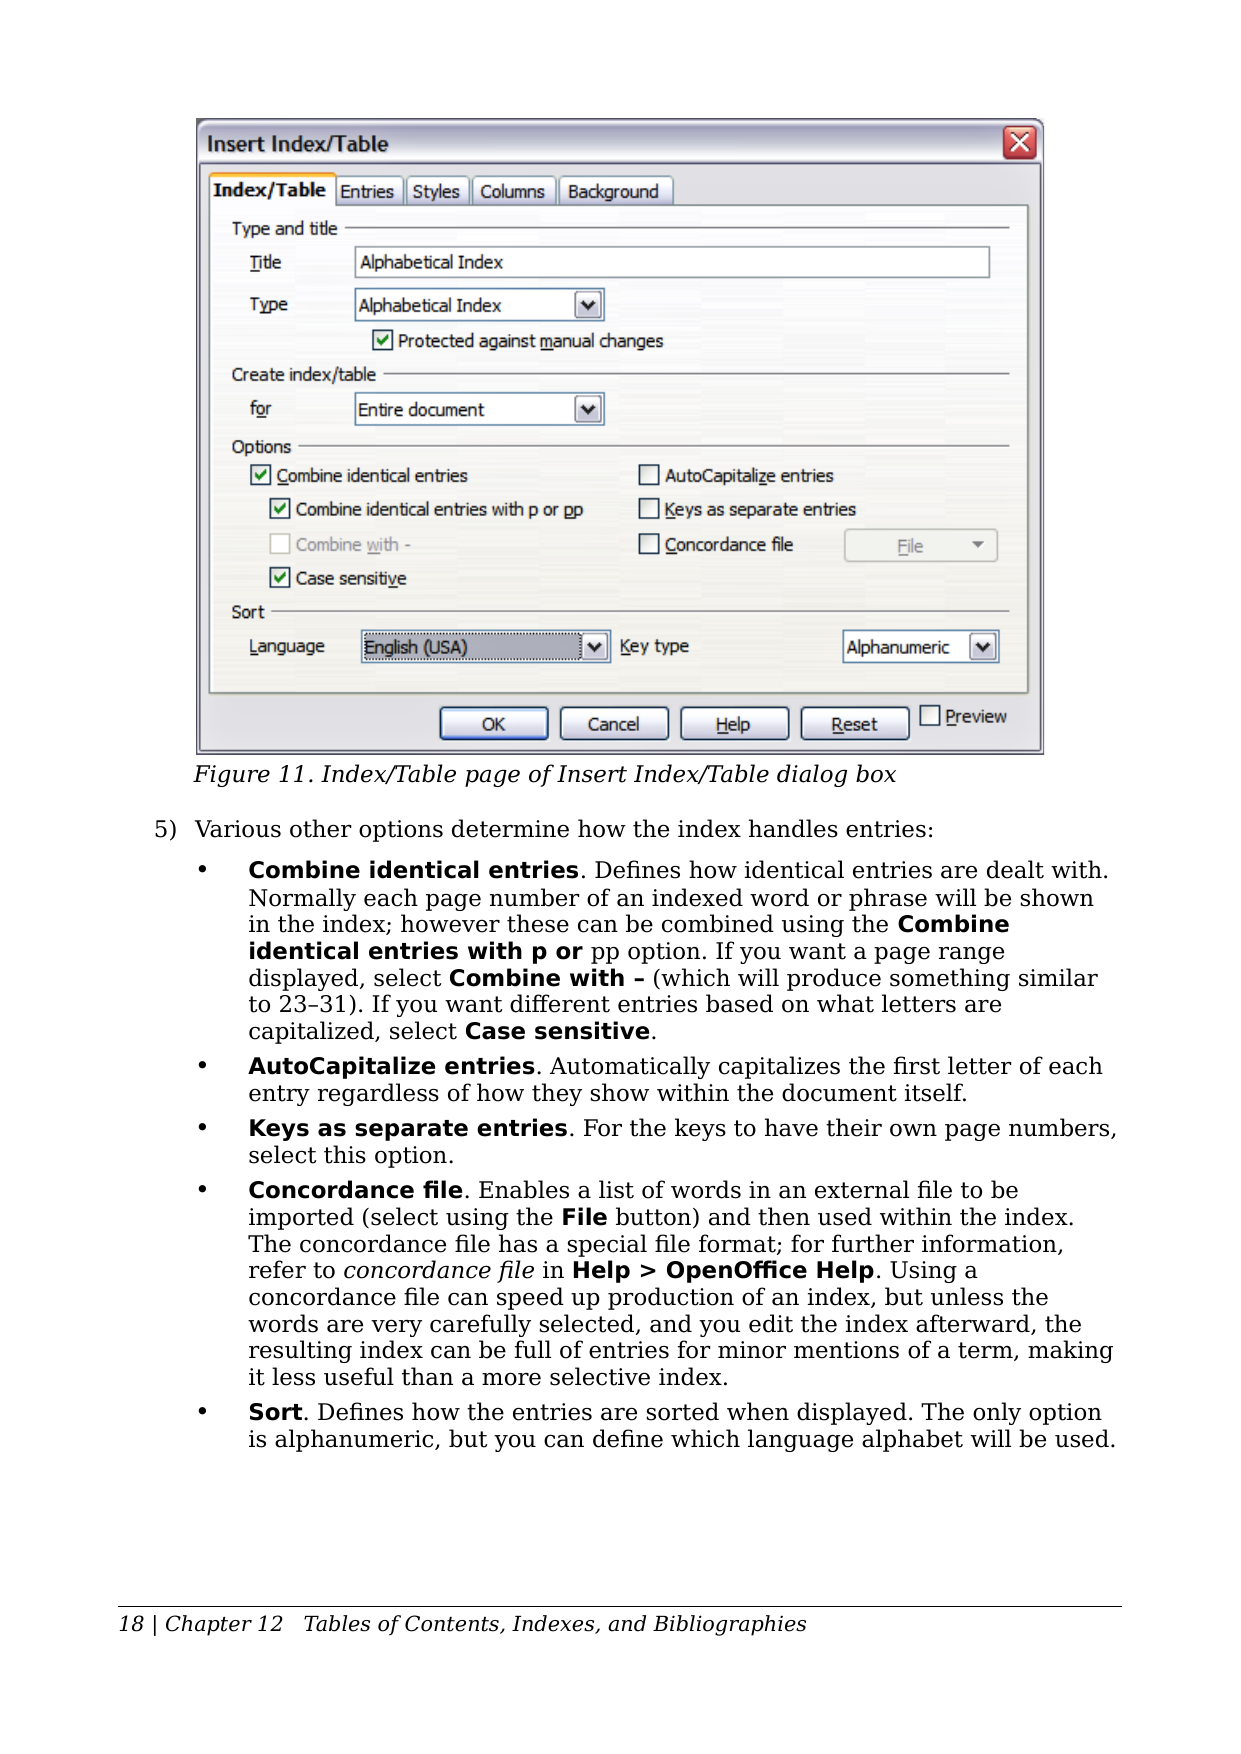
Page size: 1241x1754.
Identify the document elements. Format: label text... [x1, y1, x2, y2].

text Figure 11. Index/Table page of Insert Index/Table dialog box [193, 761, 1047, 788]
list Sort. Defines how the entries are sorted when displayed. The only option is alphanumeric, but you can define which language alphabet will be used. [195, 1397, 1122, 1453]
picture [196, 118, 1045, 755]
list Combine identical entries. Defines how identical entries are dealt with. Normally each page number of an indexed word or phrase will be shown in the index; however these can be combined using the Combine identical entries with p or pp option. If you want a page range displayed, select Combine with – (which will produce something similar to 23–31). If you want different entries based on what letters are capitalized, select Case sensitive. [195, 856, 1122, 1045]
list Keys as separate entries. For the keys to have their own page numbers, select this option. [195, 1113, 1122, 1169]
list Various other options determine how the index handles entries: [177, 816, 1122, 843]
list Concordance file. Enables a list of words in an external file to be imported (select using the File button) and then used within the index. The concordance file has a special file format; for further information, refer to concordance file in Help > OpenOffice Help. Using a concordance file can speed up production of an index, but unless the words are very carefully selected, and you edit the index afterward, the resulting index can be full of entries for minor mentions of a term, making it less useful than a more selective index. [195, 1175, 1122, 1391]
list AutoCapitalize entries. Automatically capitalizes the first letter of each entry regardless of how they show within the document itself. [195, 1051, 1122, 1107]
